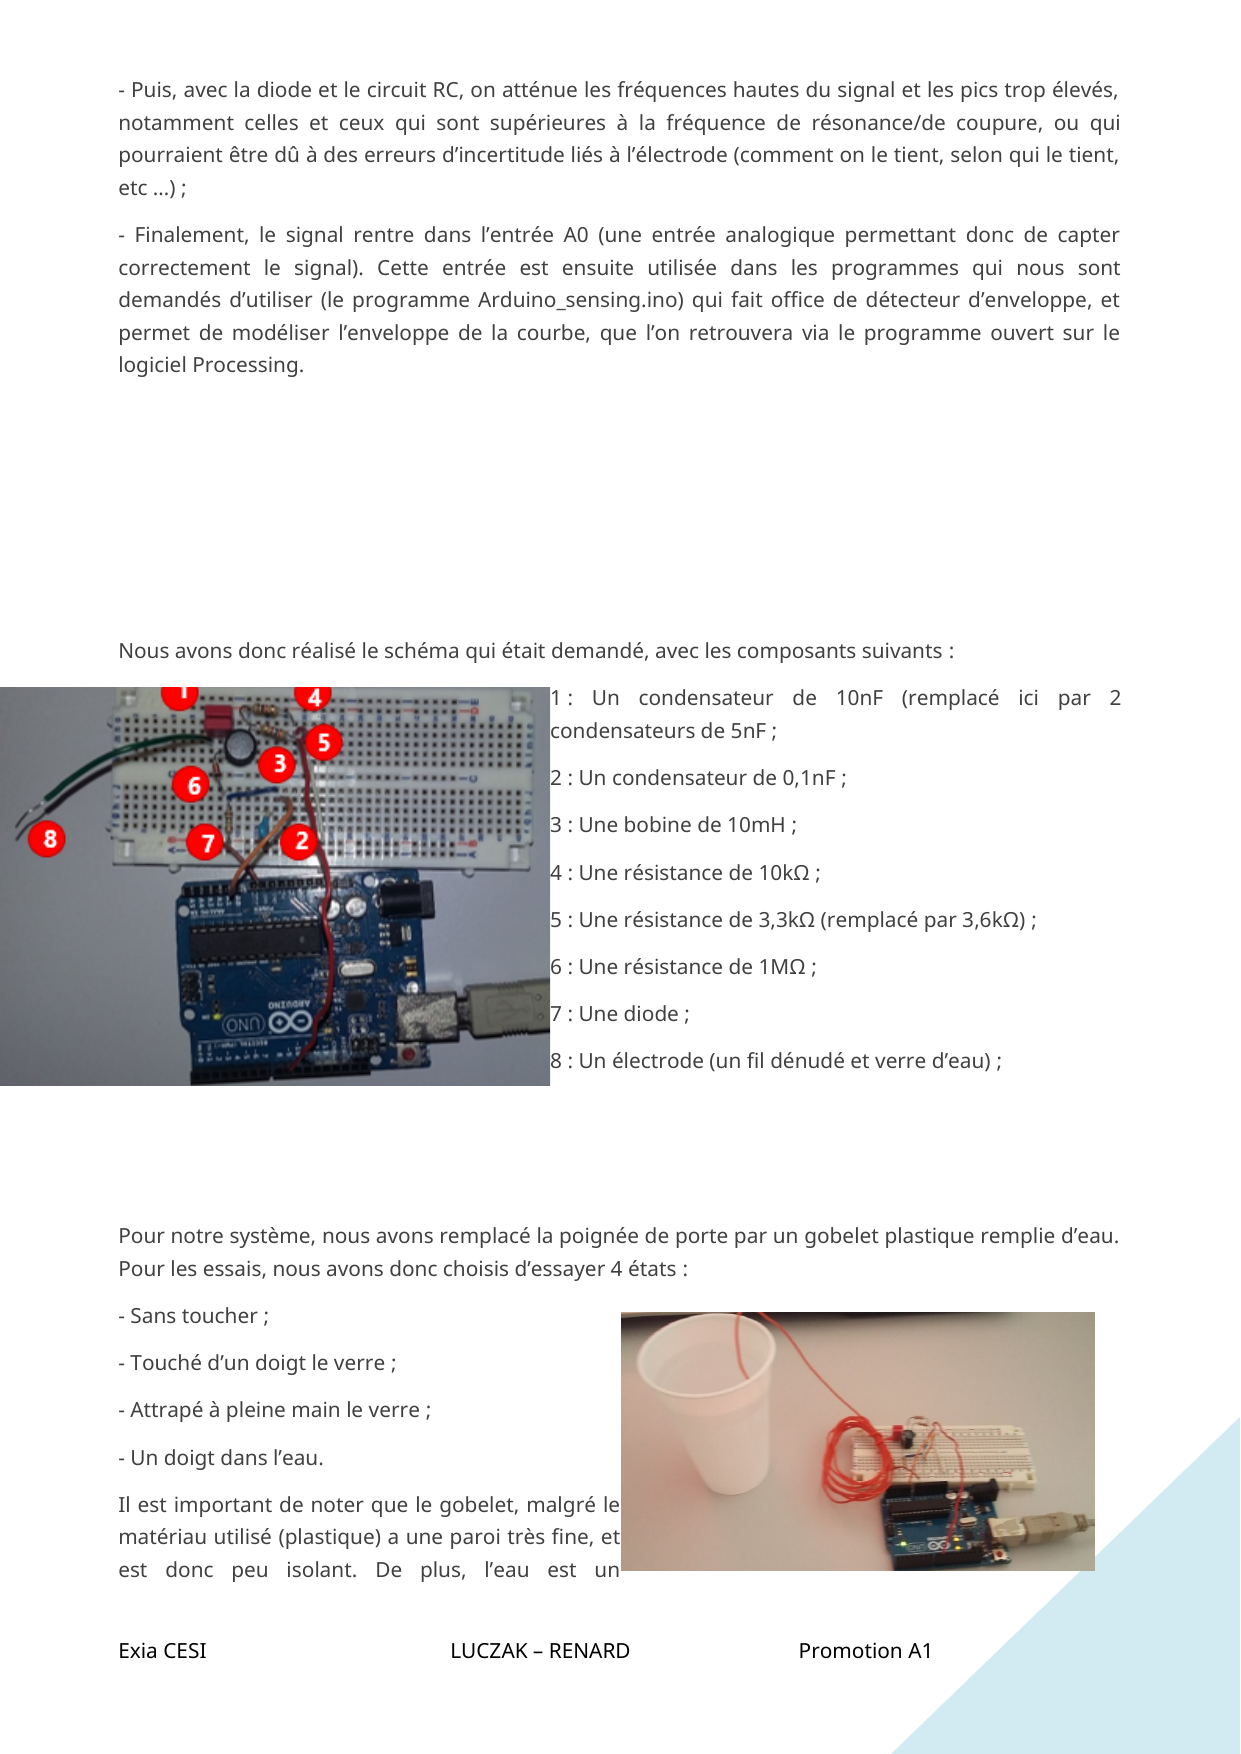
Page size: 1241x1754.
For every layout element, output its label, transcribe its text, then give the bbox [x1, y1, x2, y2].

text - Sans toucher ; [118, 1301, 1122, 1329]
text Nous avons donc réalisé le schéma qui était demandé, avec les composants suivants : [118, 636, 1122, 665]
text - Puis, avec la diode et le circuit RC, on atténue les fréquences hautes du signal et les pics trop élevés, notamment celles et ceux qui sont supérieures à la fréquence de résonance/de coupure, ou qui pourraient être dû à des erreurs d’incertitude liés à l’électrode (comment on le tient, selon qui le tient, etc …) ; [118, 75, 1122, 201]
text 2 : Un condensateur de 0,1nF ; [550, 763, 1122, 792]
text - Un doigt dans l’eau. [118, 1443, 621, 1471]
text - Finalement, le signal rentre dans l’entrée A0 (une entrée analogique permettant donc de capter correctement le signal). Cette entrée est ensuite utilisée dans les programmes qui nous sont demandés d’utiliser (le programme Arduino_sensing.ino) qui fait office de détecteur d’enveloppe, et permet de modéliser l’enveloppe de la courbe, que l’on retrouvera via le programme ouvert sur le logiciel Processing. [118, 220, 1122, 379]
text Pour notre système, nous avons remplacé la poignée de porte par un gobelet plastique remplie d’eau. Pour les essais, nous avons donc choisis d’essayer 4 états : [118, 1221, 1122, 1282]
text [1095, 1396, 1122, 1424]
text [1095, 1443, 1122, 1471]
text 6 : Une résistance de 1MΩ ; [550, 952, 1122, 981]
text 4 : Une résistance de 10kΩ ; [550, 858, 1122, 886]
text [1095, 1348, 1122, 1377]
text 7 : Une diode ; [550, 999, 1122, 1028]
text Il est important de noter que le gobelet, malgré le matériau utilisé (plastique) a une paroi très fine, et est donc peu isolant. De plus, l’eau est un [118, 1490, 1079, 1583]
text 5 : Une résistance de 3,3kΩ (remplacé par 3,6kΩ) ; [550, 905, 1122, 933]
text - Touché d’un doigt le verre ; [118, 1348, 621, 1377]
text 3 : Une bobine de 10mH ; [550, 811, 1122, 839]
text 8 : Un électrode (un fil dénudé et verre d’eau) ; [550, 1046, 1122, 1075]
text 1 : Un condensateur de 10nF (remplacé ici par 2 condensateurs de 5nF ; [118, 683, 1122, 744]
text - Attrapé à pleine main le verre ; [118, 1396, 621, 1424]
